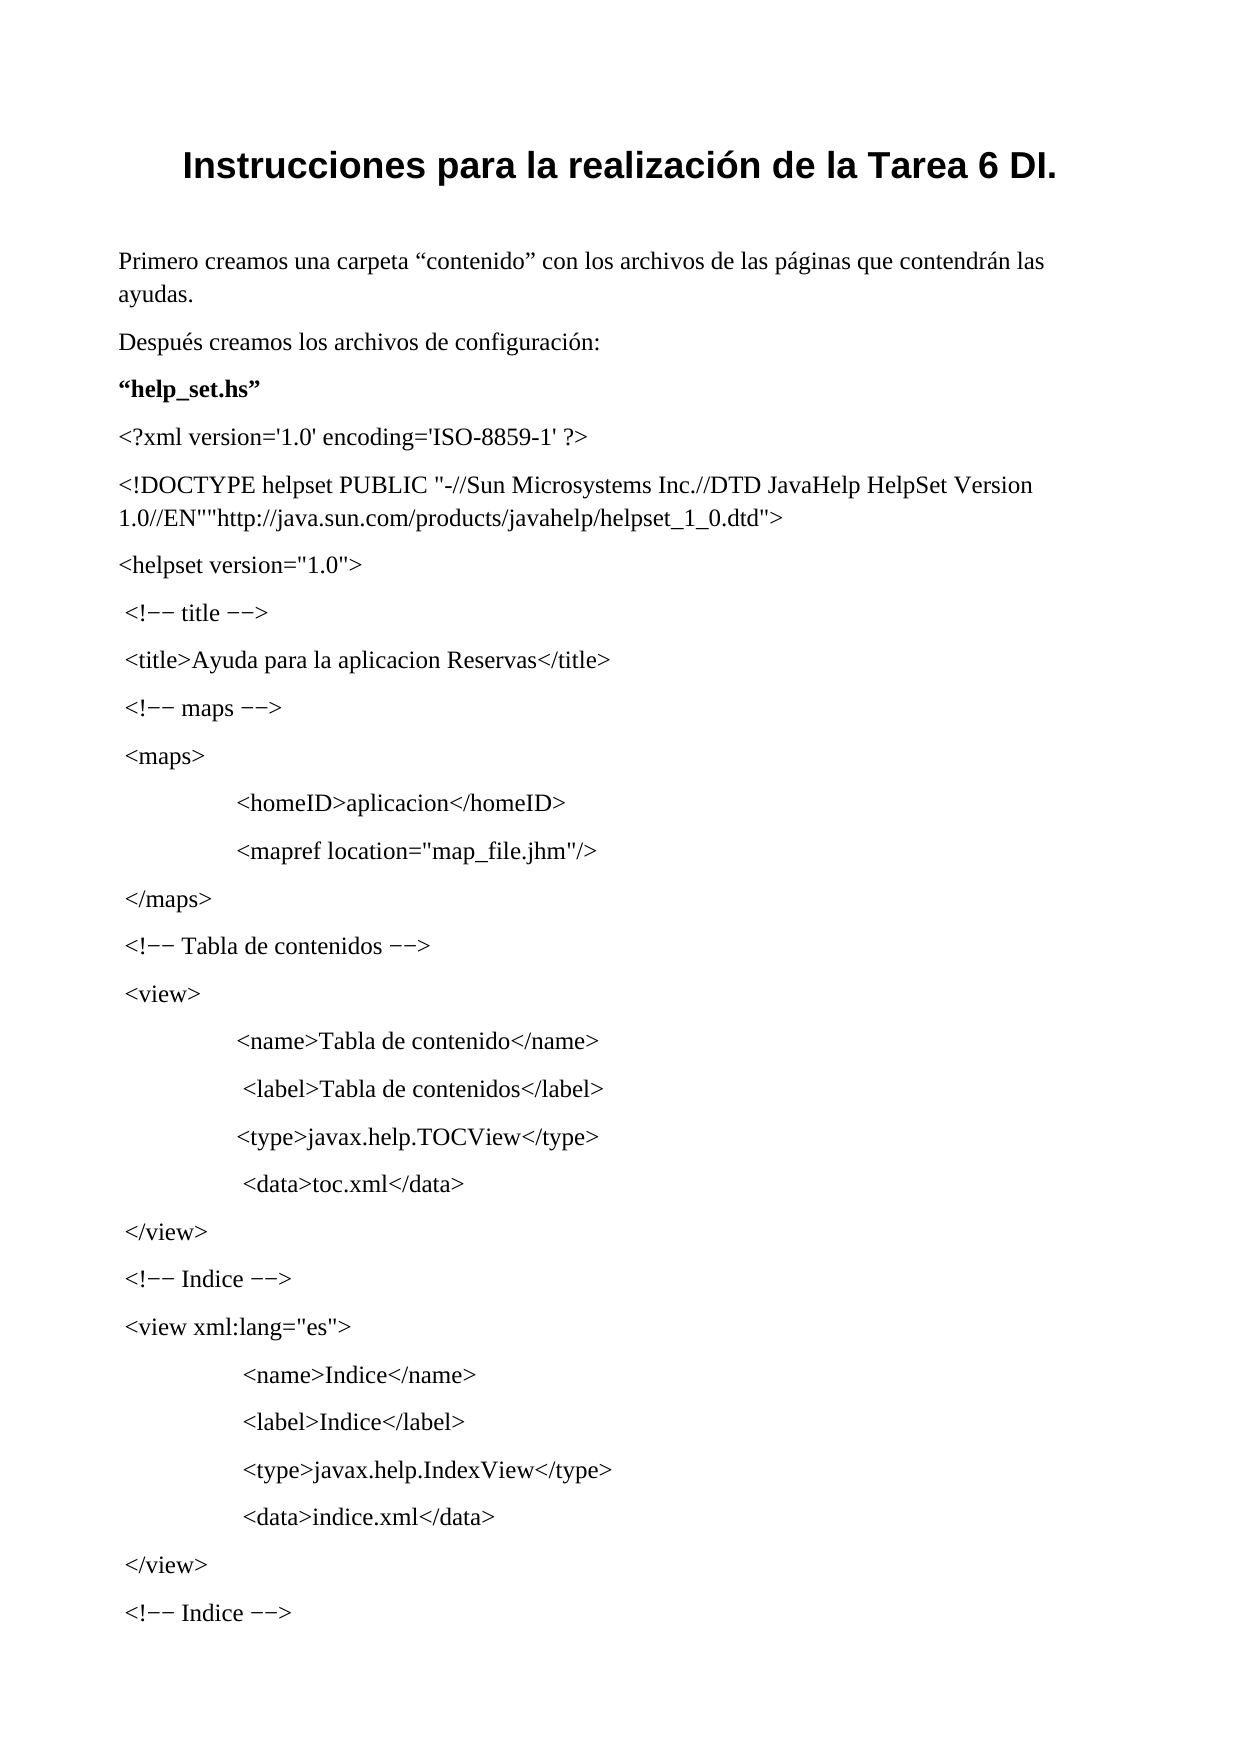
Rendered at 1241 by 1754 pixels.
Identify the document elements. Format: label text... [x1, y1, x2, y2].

text <label>Indice</label> [118, 1407, 1122, 1436]
text <type>javax.help.IndexView</type> [118, 1455, 1122, 1484]
text <homeID>aplicacion</homeID> [118, 788, 1122, 817]
text <!−− title −−> [118, 598, 1122, 627]
text <helpset version="1.0"> [118, 550, 1122, 579]
text <type>javax.help.TOCView</type> [118, 1122, 1122, 1150]
text <?xml version='1.0' encoding='ISO-8859-1' ?> [118, 422, 1122, 451]
text <data>toc.xml</data> [118, 1169, 1122, 1198]
text <!−− Indice −−> [118, 1264, 1122, 1293]
text Primero creamos una carpeta “contenido” con los archivos de las páginas que contendrán las ayudas. [118, 246, 1122, 308]
text <mapref location="map_file.jhm"/> [118, 836, 1122, 865]
text <name>Tabla de contenido</name> [118, 1026, 1122, 1055]
text <label>Tabla de contenidos</label> [118, 1074, 1122, 1103]
text </view> [118, 1217, 1122, 1246]
text <view> [118, 979, 1122, 1008]
text <title>Ayuda para la aplicacion Reservas</title> [118, 646, 1122, 674]
text <!−− Indice −−> [118, 1598, 1122, 1626]
text <!−− Tabla de contenidos −−> [118, 931, 1122, 960]
text <view xml:lang="es"> [118, 1312, 1122, 1341]
subtitle Instrucciones para la realización de la Tarea 6 DI. [118, 143, 1122, 186]
text “help_set.hs” [118, 374, 1122, 403]
text <data>indice.xml</data> [118, 1502, 1122, 1531]
text </maps> [118, 884, 1122, 912]
text <maps> [118, 741, 1122, 769]
text <name>Indice</name> [118, 1360, 1122, 1388]
text <!DOCTYPE helpset PUBLIC "-//Sun Microsystems Inc.//DTD JavaHelp HelpSet Version 1.0//EN""http://java.sun.com/products/javahelp/helpset_1_0.dtd"> [118, 470, 1122, 532]
text </view> [118, 1550, 1122, 1579]
text <!−− maps −−> [118, 693, 1122, 722]
text Después creamos los archivos de configuración: [118, 327, 1122, 356]
